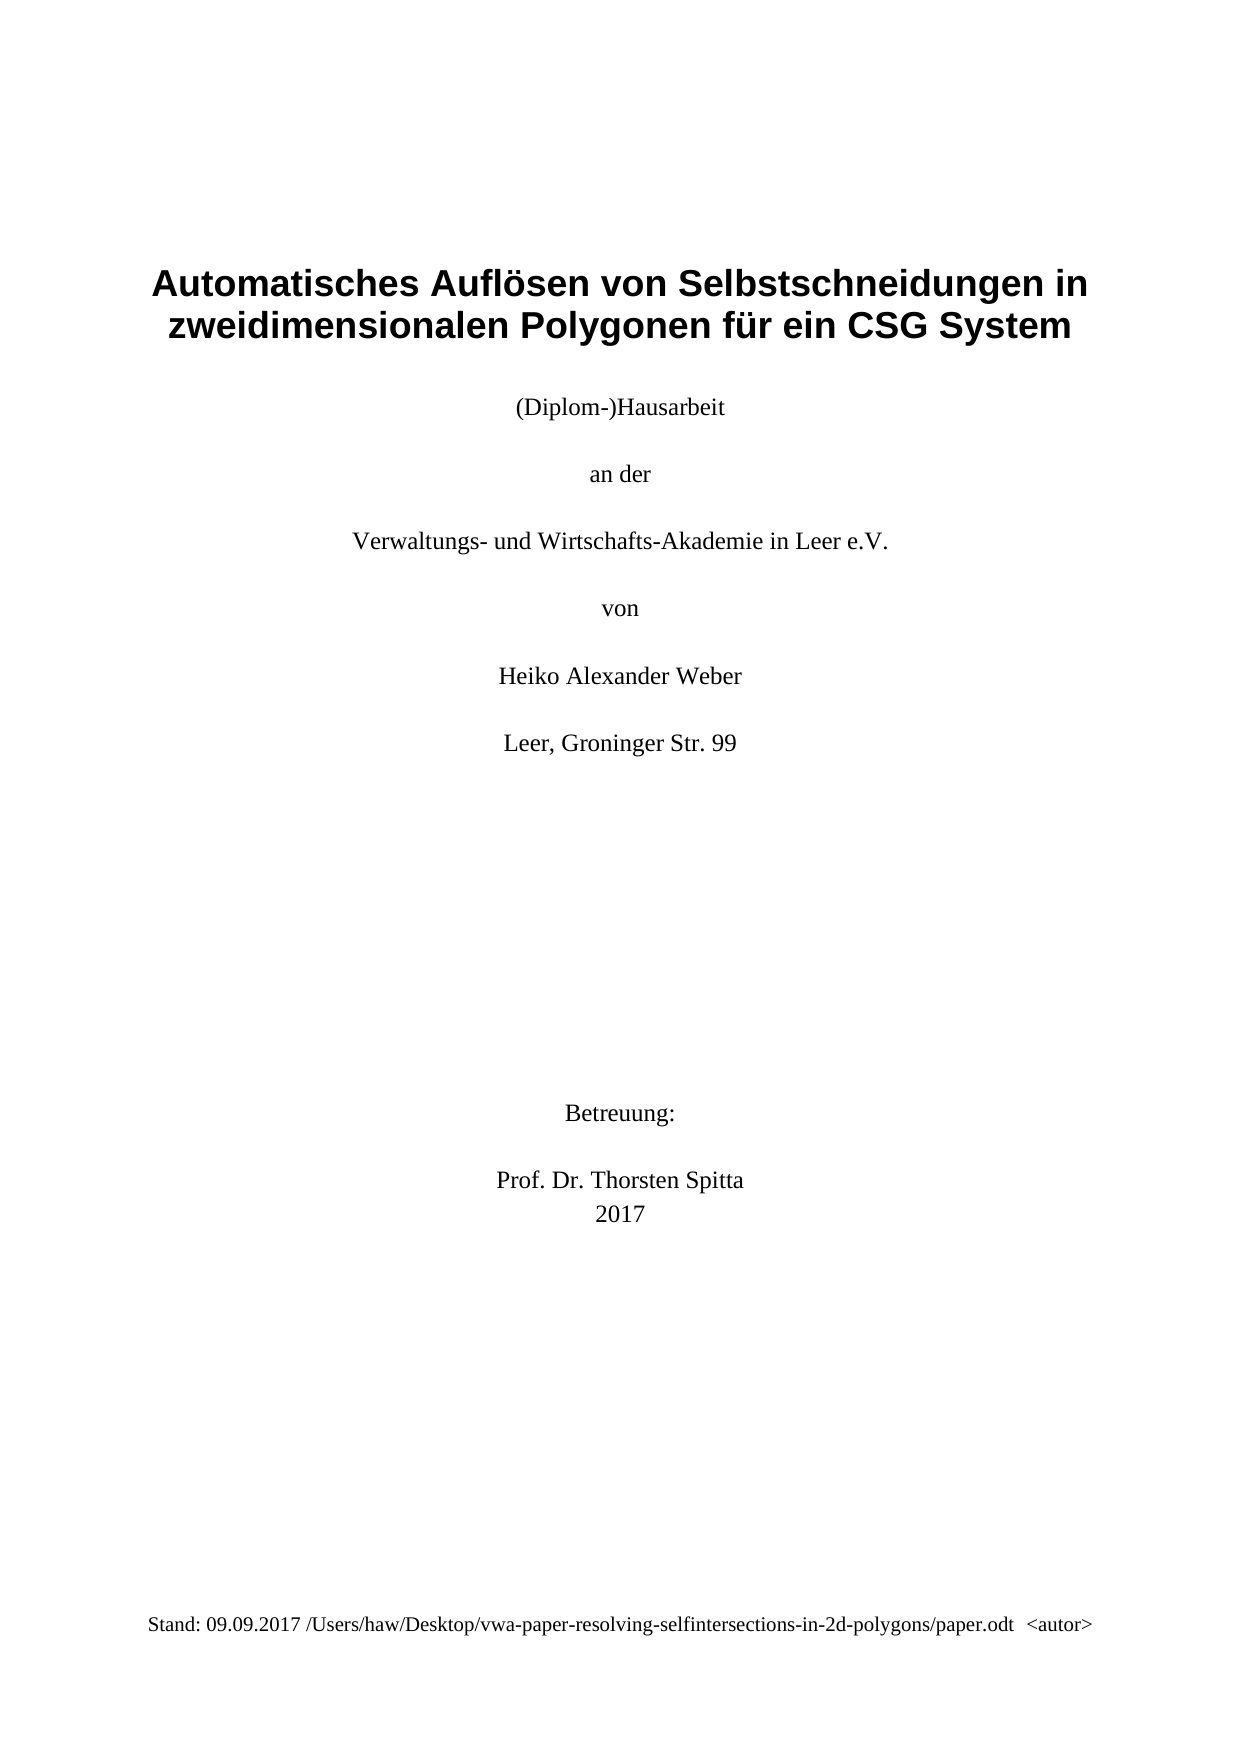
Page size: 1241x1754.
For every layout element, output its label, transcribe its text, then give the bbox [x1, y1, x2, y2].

text Prof. Dr. Thorsten Spitta [148, 1167, 1093, 1194]
text von [148, 594, 1093, 622]
text Verwaltungs- und Wirtschafts-Akademie in Leer e.V. [148, 527, 1093, 555]
text Betreuung: [148, 1099, 1093, 1127]
text Leer, Groninger Str. 99 [148, 729, 1093, 757]
text an der [148, 460, 1093, 488]
subtitle Automatisches Auflösen von Selbstschneidungen in zweidimensionalen Polygonen für ein CSG System [148, 263, 1093, 347]
text 2017 [148, 1200, 1093, 1228]
text (Diplom-)Hausarbeit [148, 393, 1093, 420]
text Heiko Alexander Weber [148, 662, 1093, 689]
